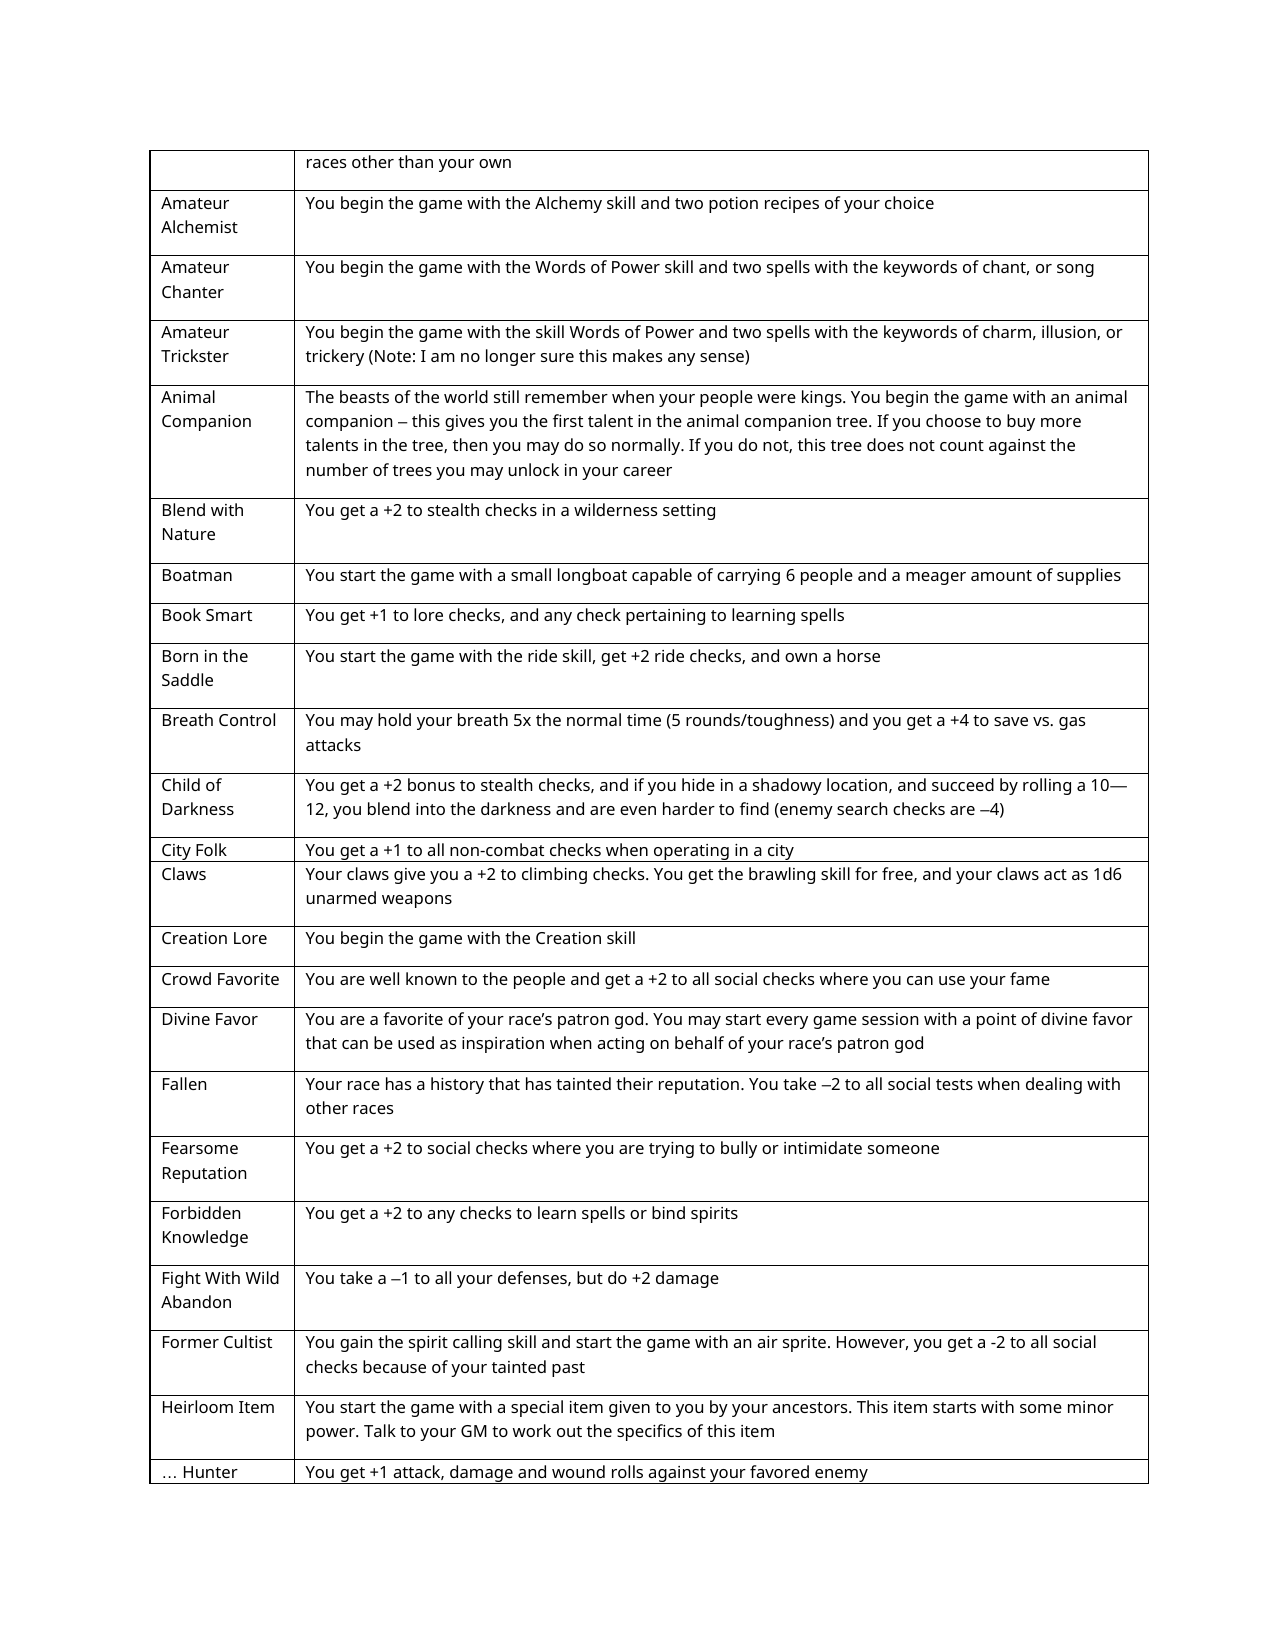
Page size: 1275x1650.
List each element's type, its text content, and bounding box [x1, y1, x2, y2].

table_cell Fight With Wild Abandon [151, 1266, 294, 1330]
table_cell Heirloom Item [151, 1396, 294, 1459]
table_cell You begin the game with the Alchemy skill and two potion recipes of your choice [295, 191, 1148, 255]
table_cell Creation Lore [151, 927, 294, 966]
table_cell Child of Darkness [151, 774, 294, 837]
table_cell Fearsome Reputation [151, 1137, 294, 1201]
table_cell Amateur Trickster [151, 321, 294, 384]
table_cell You gain the spirit calling skill and start the game with an air sprite. However, you get a -2 to all social checks because of your tainted past [295, 1331, 1148, 1395]
table_cell City Folk [151, 838, 294, 861]
table_cell You start the game with a small longboat capable of carrying 6 people and a meager amount of supplies [295, 564, 1148, 603]
table_cell races other than your own [295, 151, 1148, 190]
table_cell Amateur Alchemist [151, 191, 294, 255]
table_cell Blend with Nature [151, 499, 294, 562]
table_cell You get +1 attack, damage and wound rolls against your favored enemy [295, 1460, 1148, 1483]
table_cell Boatman [151, 564, 294, 603]
table_cell You start the game with a special item given to you by your ancestors. This item starts with some minor power. Talk to your GM to work out the specifics of this item [295, 1396, 1148, 1459]
table_cell Book Smart [151, 604, 294, 643]
table_cell You start the game with the ride skill, get +2 ride checks, and own a horse [295, 644, 1148, 708]
table_cell You begin the game with the Words of Power skill and two spells with the keywords of chant, or song [295, 256, 1148, 320]
table_cell Your race has a history that has tainted their reputation. You take –2 to all social tests when dealing with other races [295, 1072, 1148, 1136]
table_cell You get a +1 to all non-combat checks when operating in a city [295, 838, 1148, 861]
table_cell You get a +2 bonus to stealth checks, and if you hide in a shadowy location, and succeed by rolling a 10—12, you blend into the darkness and are even harder to find (enemy search checks are –4) [295, 774, 1148, 837]
table_cell The beasts of the world still remember when your people were kings. You begin the game with an animal companion – this gives you the first talent in the animal companion tree. If you choose to buy more talents in the tree, then you may do so normally. If you do not, this tree does not count against the number of trees you may unlock in your career [295, 386, 1148, 498]
table_cell You get a +2 to any checks to learn spells or bind spirits [295, 1202, 1148, 1265]
table_cell Fallen [151, 1072, 294, 1136]
table_cell Forbidden Knowledge [151, 1202, 294, 1265]
table_cell You get +1 to lore checks, and any check pertaining to learning spells [295, 604, 1148, 643]
table_cell You may hold your breath 5x the normal time (5 rounds/toughness) and you get a +4 to save vs. gas attacks [295, 709, 1148, 773]
table_cell Breath Control [151, 709, 294, 773]
table_cell … Hunter [151, 1460, 294, 1483]
table_cell Divine Favor [151, 1008, 294, 1071]
table_cell You get a +2 to social checks where you are trying to bully or intimidate someone [295, 1137, 1148, 1201]
table_cell You get a +2 to stealth checks in a wilderness setting [295, 499, 1148, 562]
table_cell You begin the game with the skill Words of Power and two spells with the keywords of charm, illusion, or trickery (Note: I am no longer sure this makes any sense) [295, 321, 1148, 384]
table_cell You are well known to the people and get a +2 to all social checks where you can use your fame [295, 967, 1148, 1007]
table_cell [151, 151, 294, 190]
table_cell Former Cultist [151, 1331, 294, 1395]
table_cell Claws [151, 862, 294, 926]
table_cell Born in the Saddle [151, 644, 294, 708]
table_cell You take a –1 to all your defenses, but do +2 damage [295, 1266, 1148, 1330]
table_cell Your claws give you a +2 to climbing checks. You get the brawling skill for free, and your claws act as 1d6 unarmed weapons [295, 862, 1148, 926]
table_cell You begin the game with the Creation skill [295, 927, 1148, 966]
table_cell Animal Companion [151, 386, 294, 498]
table_cell You are a favorite of your race’s patron god. You may start every game session with a point of divine favor that can be used as inspiration when acting on behalf of your race’s patron god [295, 1008, 1148, 1071]
table_cell Crowd Favorite [151, 967, 294, 1007]
table_cell Amateur Chanter [151, 256, 294, 320]
